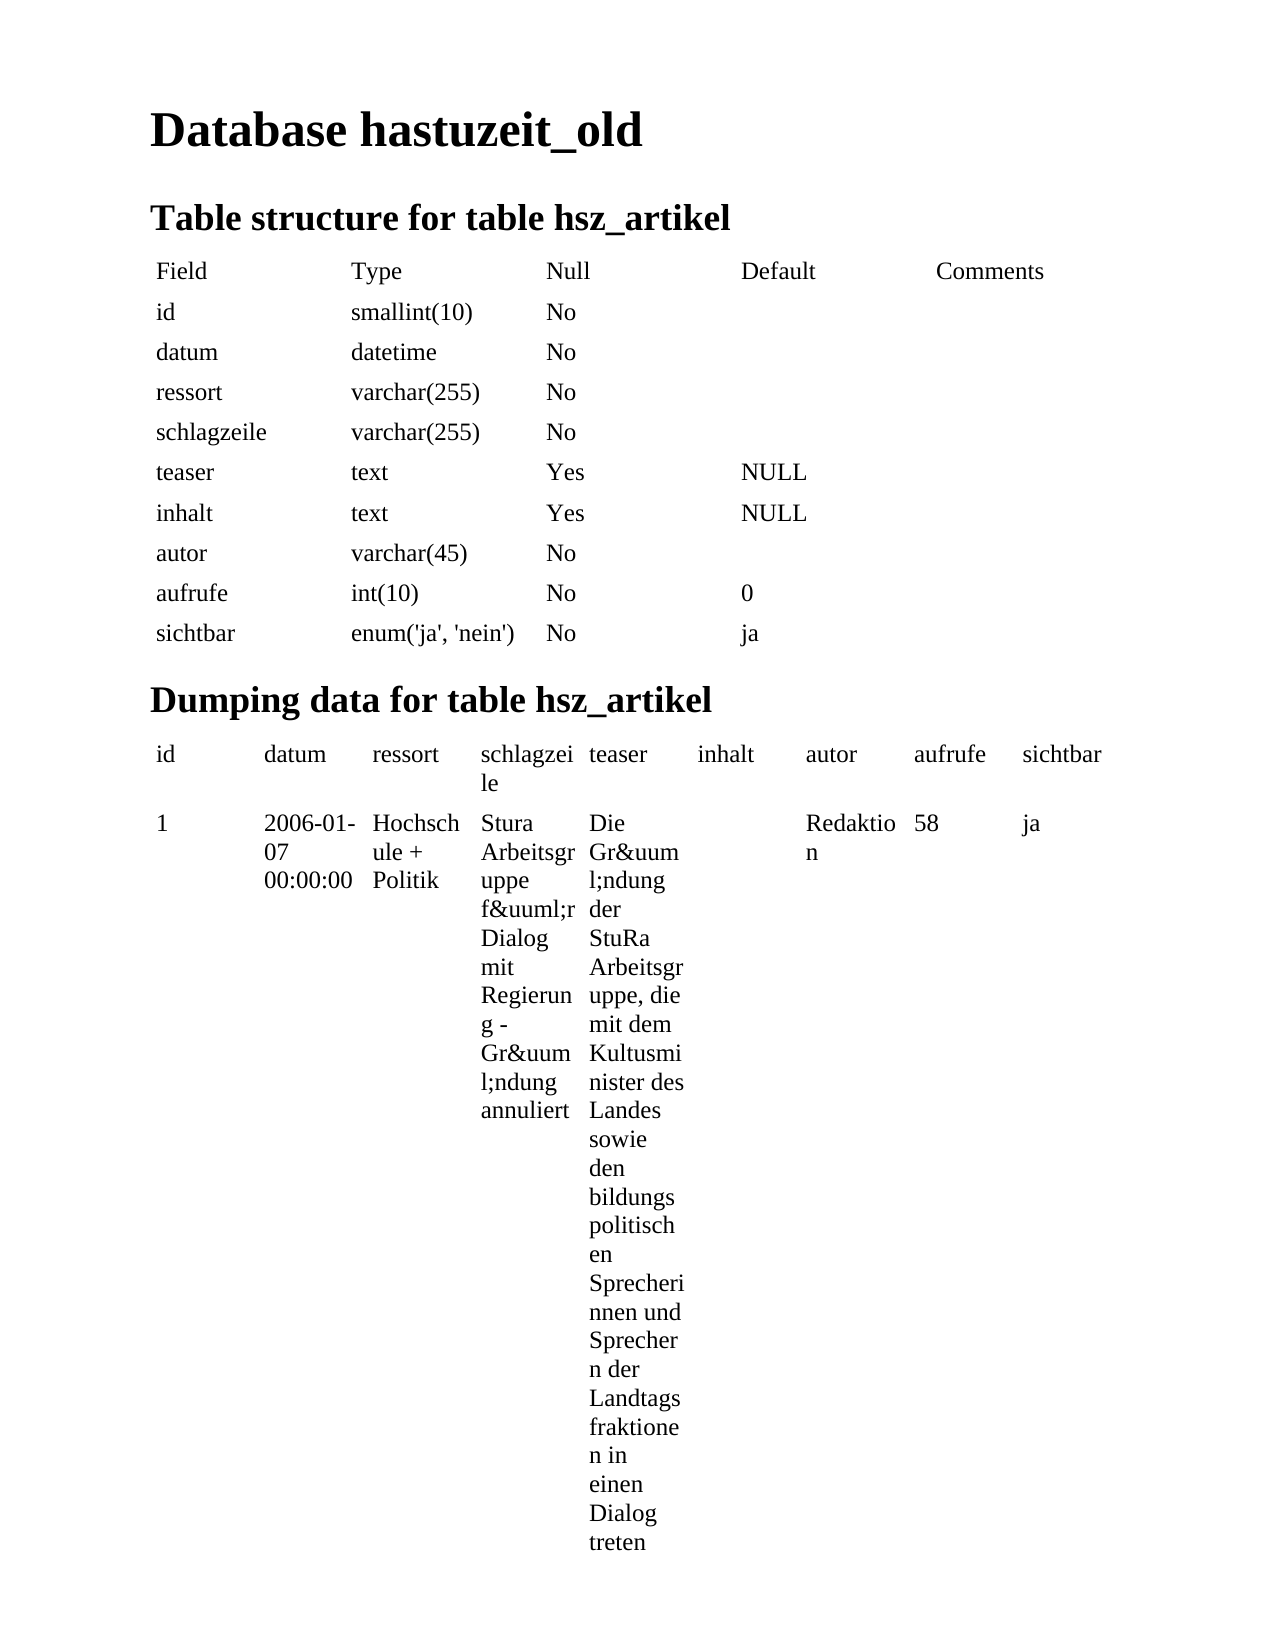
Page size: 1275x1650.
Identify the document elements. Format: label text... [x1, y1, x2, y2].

table_cell Stura Arbeitsgruppe f&uuml;r Dialog mit Regierung - Gr&uuml;ndung annuliert [475, 802, 583, 1561]
table_cell No [540, 411, 735, 452]
table_header sichtbar [1017, 733, 1125, 802]
text Database hastuzeit_old [150, 100, 1125, 157]
table_cell [930, 532, 1125, 572]
table_cell 58 [908, 802, 1017, 1561]
table_cell [735, 291, 930, 331]
table_cell [735, 371, 930, 411]
table_cell varchar(255) [345, 411, 540, 452]
table_cell No [540, 291, 735, 331]
table_header Default [735, 251, 930, 291]
table_cell NULL [735, 452, 930, 492]
table_cell 1 [150, 802, 258, 1561]
table_header Comments [930, 251, 1125, 291]
table_cell datetime [345, 331, 540, 371]
table_cell 0 [735, 572, 930, 612]
table_cell datum [150, 331, 345, 371]
table_cell [930, 572, 1125, 612]
table_cell id [150, 291, 345, 331]
table_cell teaser [150, 452, 345, 492]
table_cell [692, 802, 800, 1561]
table_cell Hochschule + Politik [367, 802, 475, 1561]
table_cell inhalt [150, 492, 345, 532]
table_cell 2006-01-07 00:00:00 [258, 802, 367, 1561]
table_header schlagzeile [475, 733, 583, 802]
table_cell No [540, 572, 735, 612]
text Dumping data for table hsz_artikel [150, 678, 1125, 721]
table_cell [735, 331, 930, 371]
table_cell varchar(45) [345, 532, 540, 572]
table_cell Redaktion [800, 802, 908, 1561]
table_header datum [258, 733, 367, 802]
table_cell text [345, 452, 540, 492]
table_header aufrufe [908, 733, 1017, 802]
table_cell ressort [150, 371, 345, 411]
table_cell sichtbar [150, 613, 345, 653]
table_cell No [540, 371, 735, 411]
table_header id [150, 733, 258, 802]
table_cell [930, 613, 1125, 653]
table_cell Yes [540, 452, 735, 492]
table_cell int(10) [345, 572, 540, 612]
table_header Null [540, 251, 735, 291]
table_cell Die Gr&uuml;ndung der StuRa Arbeitsgruppe, die mit dem Kultusminister des Landes sowie den bildungspolitischen Sprecherinnen und Sprechern der Landtagsfraktionen in einen Dialog treten [583, 802, 692, 1561]
table_header inhalt [692, 733, 800, 802]
table_cell [735, 411, 930, 452]
table_cell [930, 411, 1125, 452]
table_cell autor [150, 532, 345, 572]
table_cell enum('ja', 'nein') [345, 613, 540, 653]
table_header Type [345, 251, 540, 291]
table_cell NULL [735, 492, 930, 532]
table_header autor [800, 733, 908, 802]
table_cell ja [1017, 802, 1125, 1561]
table_cell text [345, 492, 540, 532]
table_cell No [540, 331, 735, 371]
table_cell [930, 371, 1125, 411]
table_cell aufrufe [150, 572, 345, 612]
table_cell [930, 331, 1125, 371]
table_header ressort [367, 733, 475, 802]
table_cell No [540, 613, 735, 653]
table_cell varchar(255) [345, 371, 540, 411]
table_cell [735, 532, 930, 572]
table_cell [930, 291, 1125, 331]
table_cell [930, 492, 1125, 532]
table_header Field [150, 251, 345, 291]
text Table structure for table hsz_artikel [150, 195, 1125, 238]
table_cell Yes [540, 492, 735, 532]
table_cell schlagzeile [150, 411, 345, 452]
table_cell smallint(10) [345, 291, 540, 331]
table_cell ja [735, 613, 930, 653]
table_cell [930, 452, 1125, 492]
table_cell No [540, 532, 735, 572]
table_header teaser [583, 733, 692, 802]
